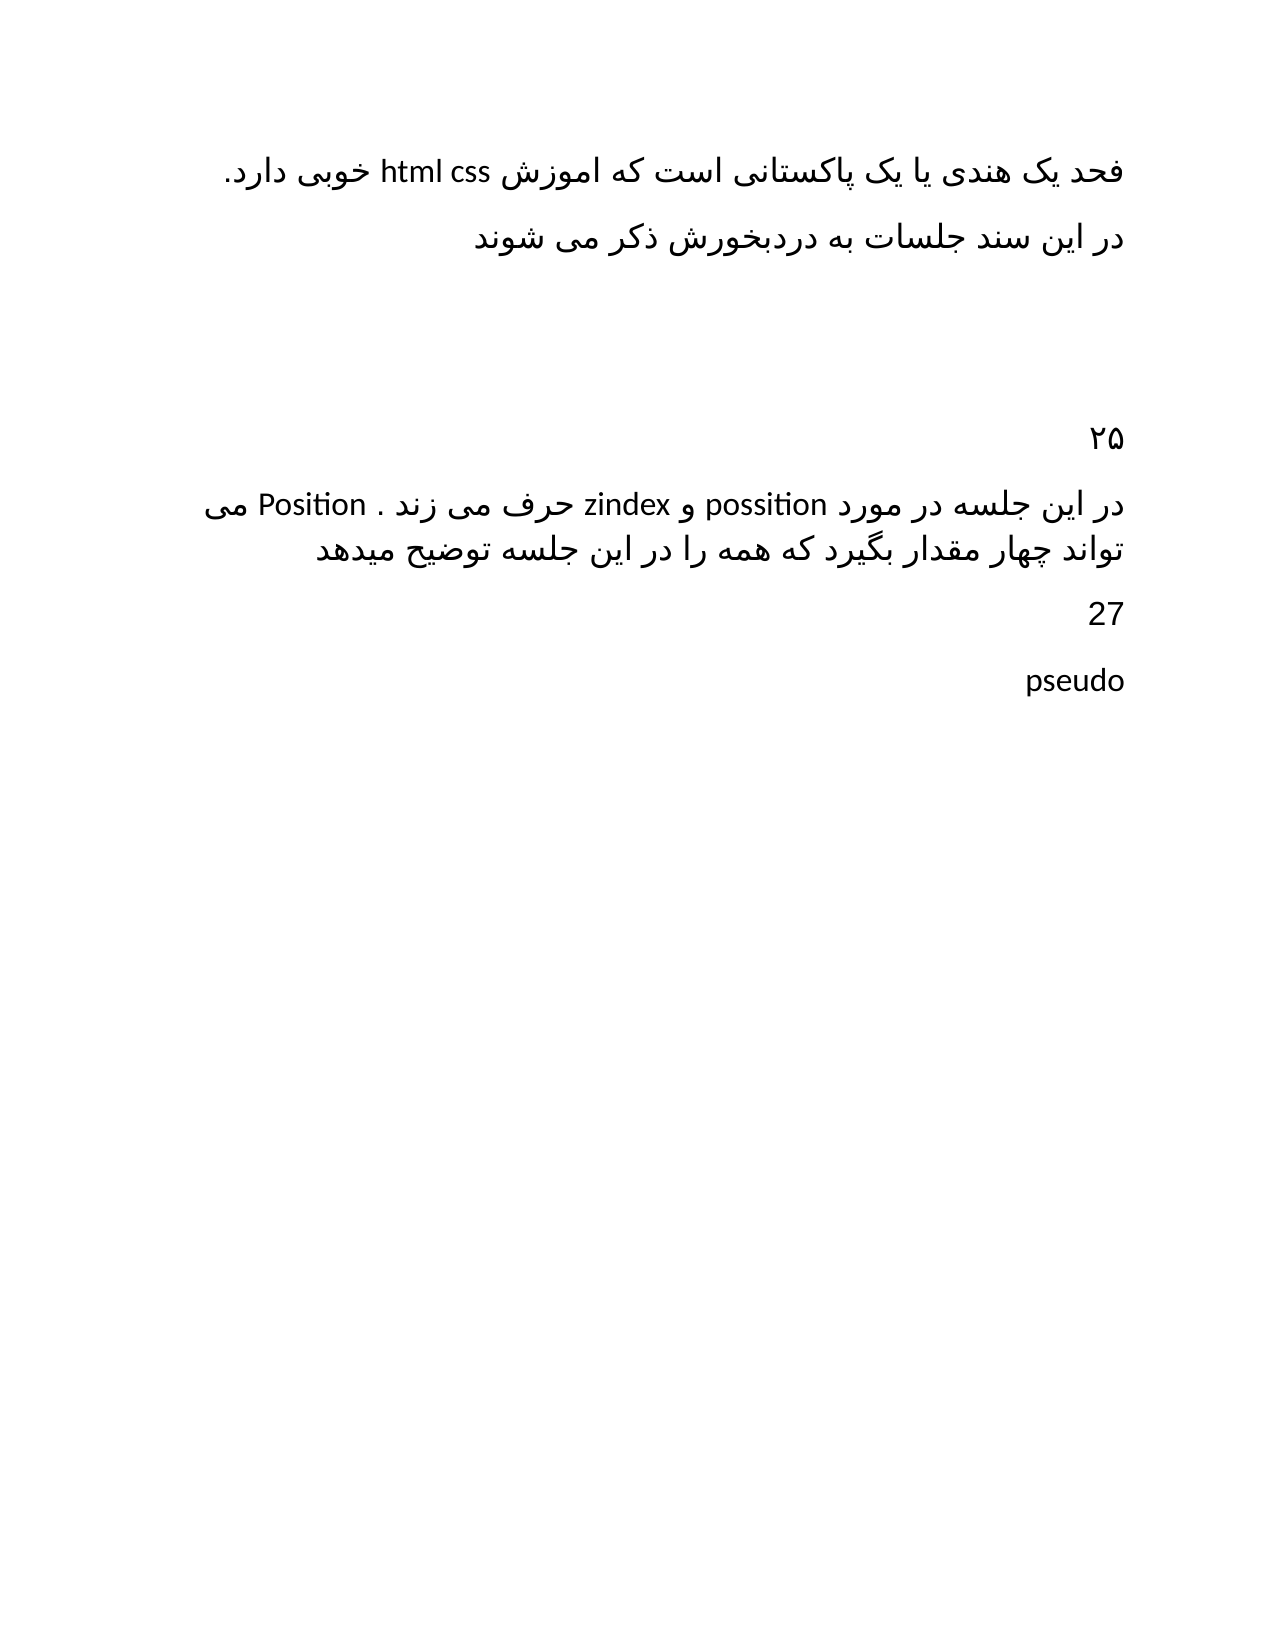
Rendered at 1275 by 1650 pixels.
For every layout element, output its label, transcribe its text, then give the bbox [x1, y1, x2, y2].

text 27 [150, 594, 1125, 633]
text در این جلسه در مورد possition و zindex حرف می زند . Position می تواند چهار مقدار بگیرد که همه را در این جلسه توضیح میدهد [150, 483, 1125, 568]
text فحد یک هندی یا یک پاکستانی است که اموزش html css خوبی دارد. [150, 150, 1125, 191]
text pseudo [150, 659, 1125, 700]
text ۲۵ [150, 418, 1125, 456]
text در این سند جلسات به دردبخورش ذکر می شوند [150, 218, 1125, 256]
